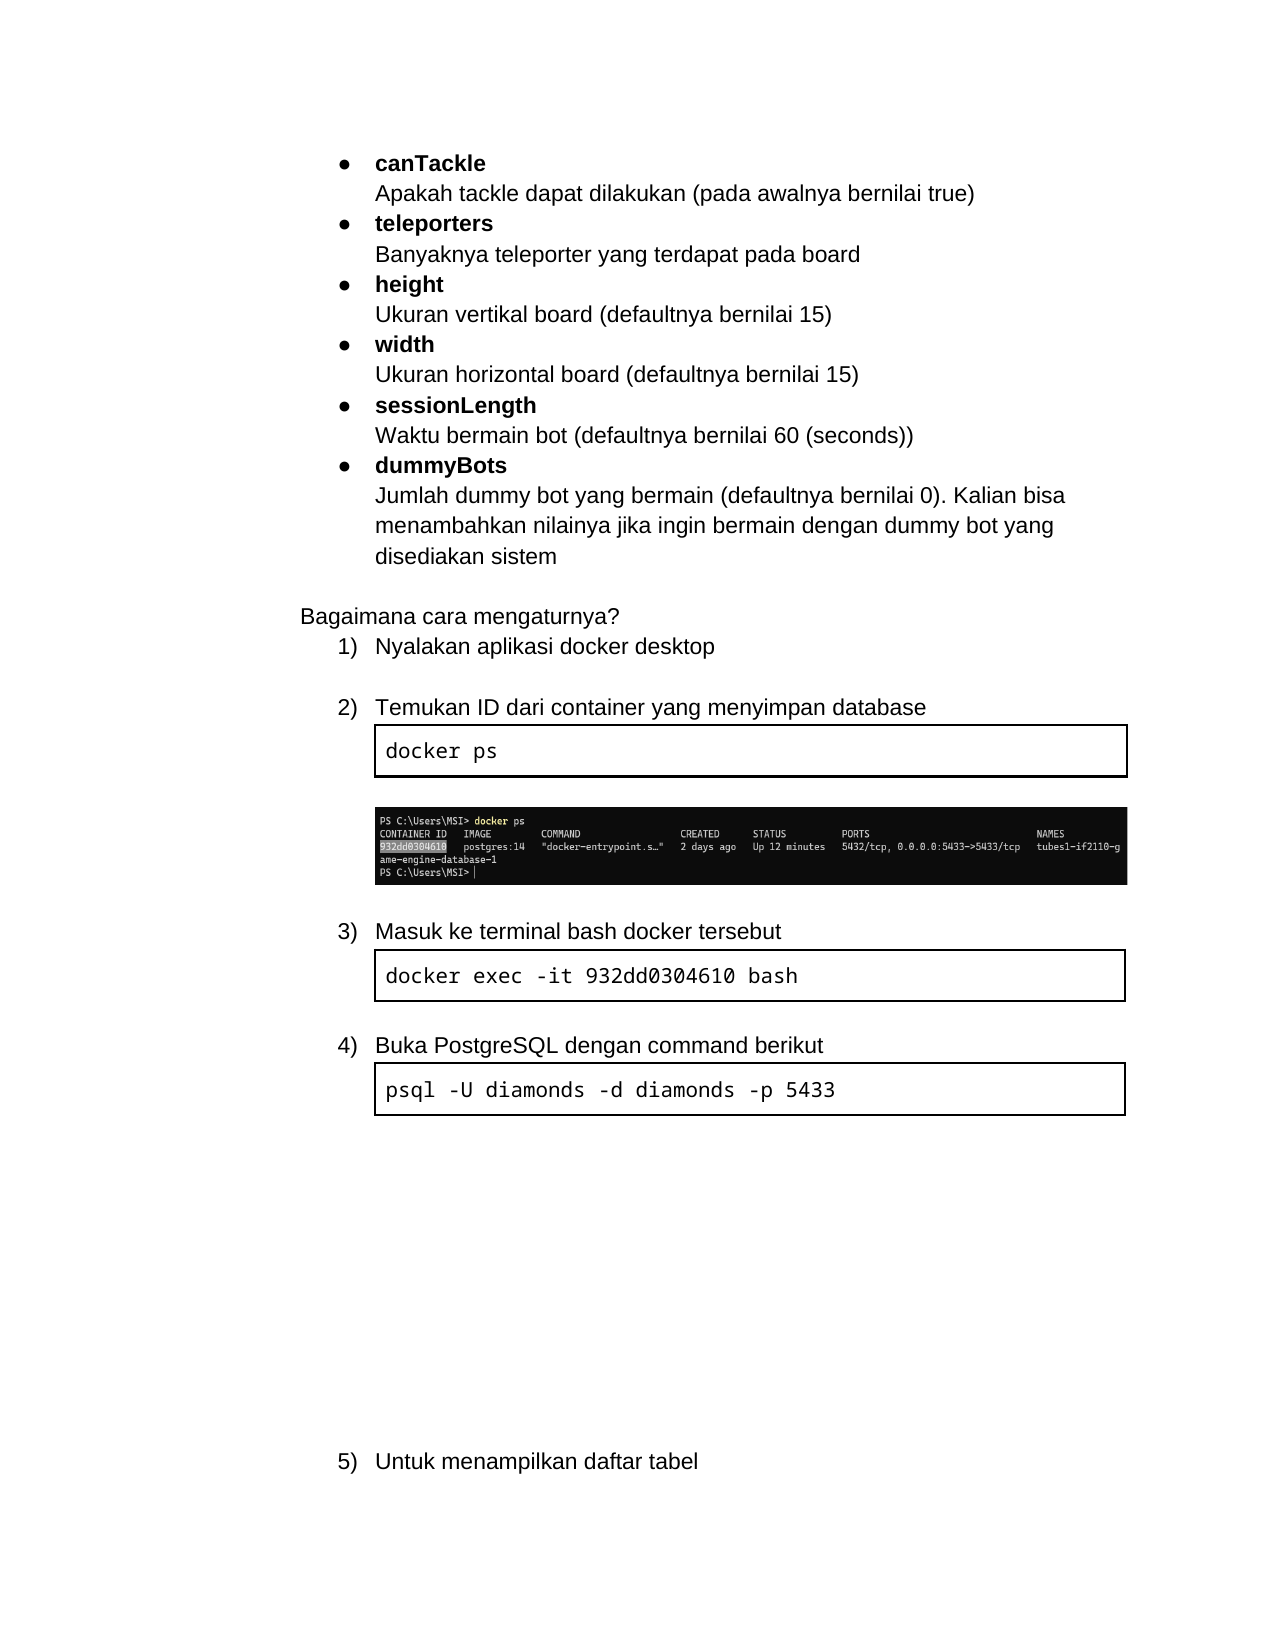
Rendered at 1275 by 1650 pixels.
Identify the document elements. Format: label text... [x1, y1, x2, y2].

list Buka PostgreSQL dengan command berikut [337, 1032, 1125, 1058]
list dummyBots [337, 452, 1125, 478]
table_header docker ps [376, 726, 1126, 775]
list Masuk ke terminal bash docker tersebut [337, 918, 1125, 944]
text Waktu bermain bot (defaultnya bernilai 60 (seconds)) [375, 422, 1125, 448]
text Ukuran vertikal board (defaultnya bernilai 15) [375, 301, 1125, 327]
list Untuk menampilkan daftar tabel [337, 1448, 1125, 1474]
list width [337, 331, 1125, 358]
list sessionLength [337, 392, 1125, 418]
table_header docker exec -it 932dd0304610 bash [376, 951, 1124, 1000]
list Temukan ID dari container yang menyimpan database [337, 694, 1125, 720]
list Nyalakan aplikasi docker desktop [337, 633, 1125, 660]
text Bagaimana cara mengaturnya? [150, 603, 1125, 629]
list height [337, 271, 1125, 297]
text Jumlah dummy bot yang bermain (defaultnya bernilai 0). Kalian bisa menambahkan nilainya jika ingin bermain dengan dummy bot yang disediakan sistem [375, 482, 1125, 569]
picture [375, 807, 1128, 885]
list teleporters [337, 210, 1125, 237]
text Banyaknya teleporter yang terdapat pada board [375, 241, 1125, 267]
text Ukuran horizontal board (defaultnya bernilai 15) [375, 361, 1125, 388]
table_header psql -U diamonds -d diamonds -p 5433 [376, 1064, 1124, 1114]
list canTackle [337, 150, 1125, 176]
text Apakah tackle dapat dilakukan (pada awalnya bernilai true) [375, 180, 1125, 207]
